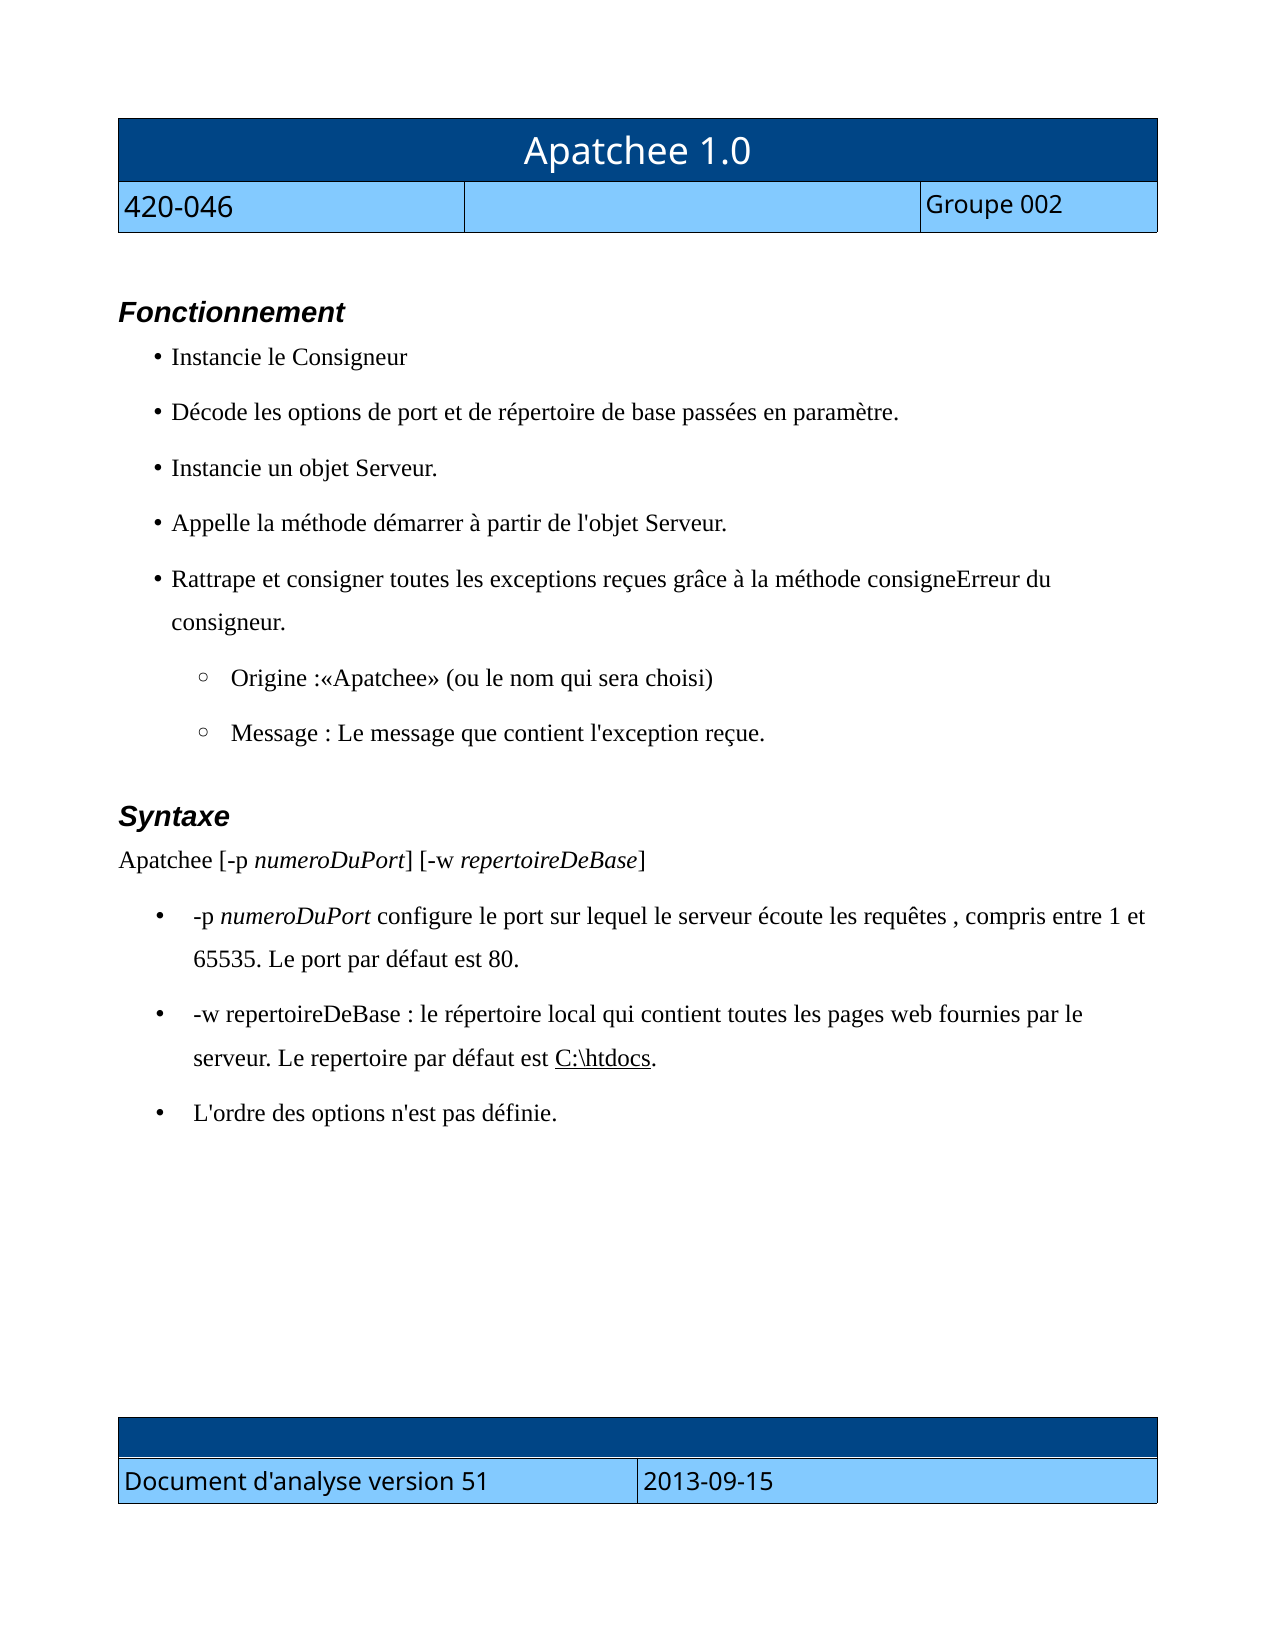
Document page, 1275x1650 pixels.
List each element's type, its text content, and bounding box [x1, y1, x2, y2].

list -w repertoireDeBase : le répertoire local qui contient toutes les pages web fournies par le serveur. Le repertoire par défaut est C:\htdocs. [156, 999, 1157, 1071]
subtitle Syntaxe [118, 799, 1157, 833]
text Apatchee [-p numeroDuPort] [-w repertoireDeBase] [118, 845, 1157, 874]
list -p numeroDuPort configure le port sur lequel le serveur écoute les requêtes , compris entre 1 et 65535. Le port par défaut est 80. [156, 901, 1157, 973]
list Origine :«Apatchee» (ou le nom qui sera choisi) [193, 663, 1157, 692]
list Décode les options de port et de répertoire de base passées en paramètre. [153, 397, 1157, 426]
list Instancie un objet Serveur. [153, 453, 1157, 482]
list Rattrape et consigner toutes les exceptions reçues grâce à la méthode consigneErreur du consigneur. [153, 564, 1157, 636]
list Message : Le message que contient l'exception reçue. [193, 718, 1157, 747]
list Appelle la méthode démarrer à partir de l'objet Serveur. [153, 508, 1157, 537]
list Instancie le Consigneur [153, 342, 1157, 370]
list L'ordre des options n'est pas définie. [156, 1098, 1157, 1127]
subtitle Fonctionnement [118, 296, 1157, 329]
